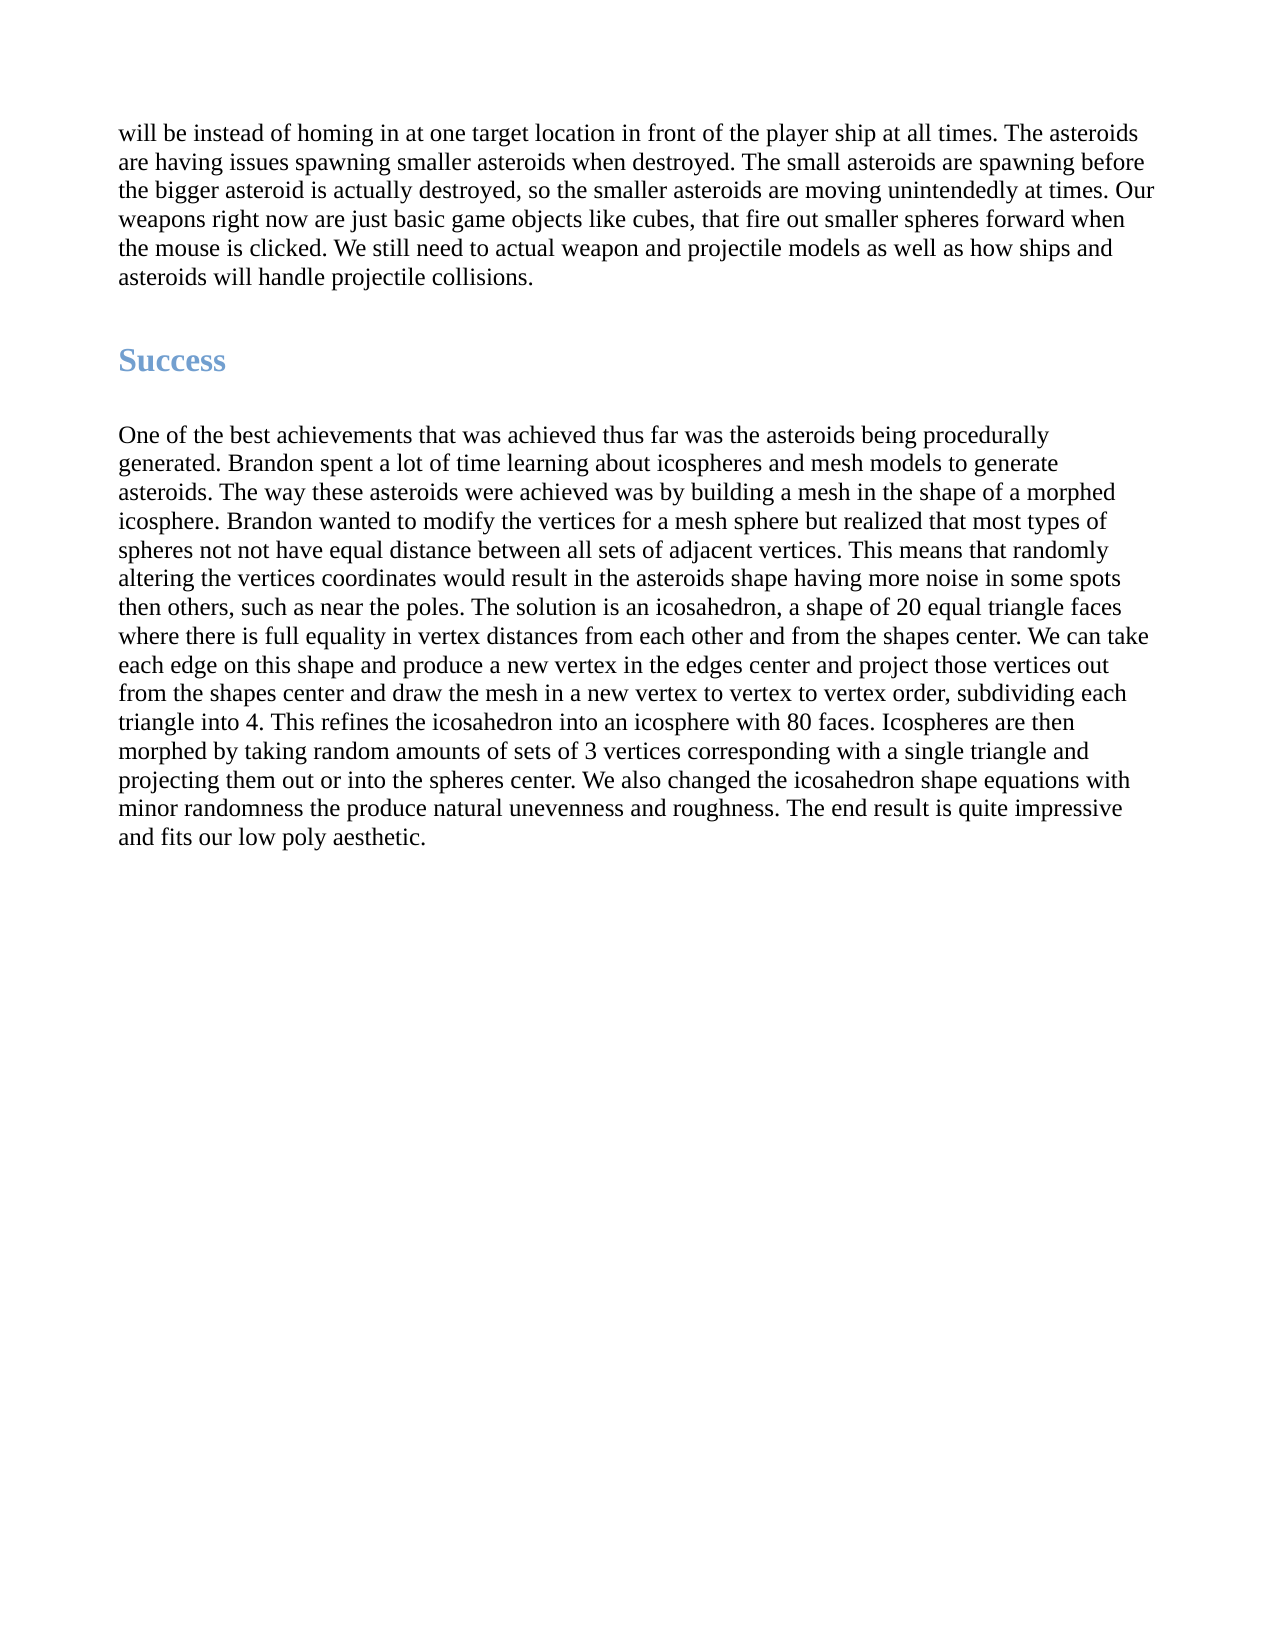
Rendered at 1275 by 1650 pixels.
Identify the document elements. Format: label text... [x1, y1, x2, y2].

text will be instead of homing in at one target location in front of the player ship at all times. The asteroids are having issues spawning smaller asteroids when destroyed. The small asteroids are spawning before the bigger asteroid is actually destroyed, so the smaller asteroids are moving unintendedly at times. Our weapons right now are just basic game objects like cubes, that fire out smaller spheres forward when the mouse is clicked. We still need to actual weapon and projectile models as well as how ships and asteroids will handle projectile collisions. [118, 118, 1157, 291]
text One of the best achievements that was achieved thus far was the asteroids being procedurally generated. Brandon spent a lot of time learning about icospheres and mesh models to generate asteroids. The way these asteroids were achieved was by building a mesh in the shape of a morphed icosphere. Brandon wanted to modify the vertices for a mesh sphere but realized that most types of spheres not not have equal distance between all sets of adjacent vertices. This means that randomly altering the vertices coordinates would result in the asteroids shape having more noise in some spots then others, such as near the poles. The solution is an icosahedron, a shape of 20 equal triangle faces where there is full equality in vertex distances from each other and from the shapes center. We can take each edge on this shape and produce a new vertex in the edges center and project those vertices out from the shapes center and draw the mesh in a new vertex to vertex to vertex order, subdividing each triangle into 4. This refines the icosahedron into an icosphere with 80 faces. Icospheres are then morphed by taking random amounts of sets of 3 vertices corresponding with a single triangle and projecting them out or into the spheres center. We also changed the icosahedron shape equations with minor randomness the produce natural unevenness and roughness. The end result is quite impressive and fits our low poly aesthetic. [118, 420, 1157, 851]
subtitle Success [118, 340, 1157, 379]
